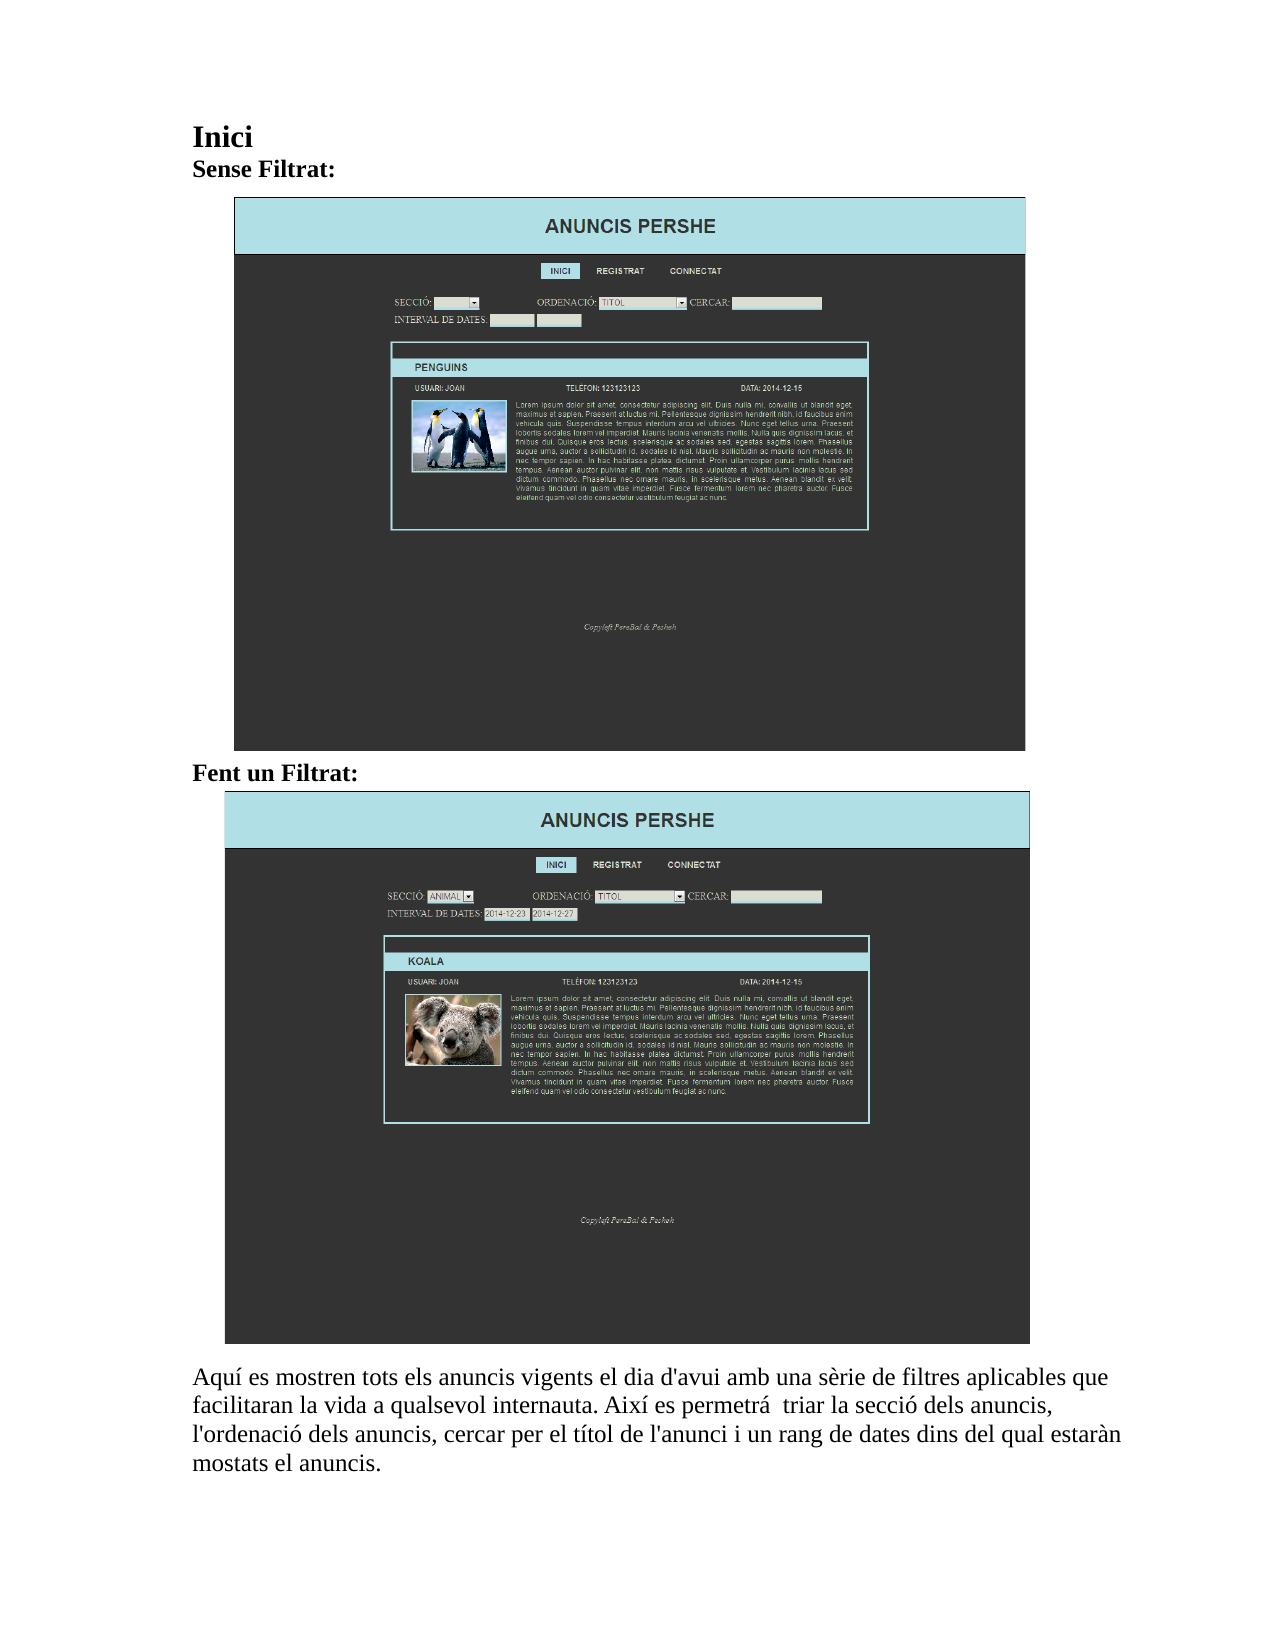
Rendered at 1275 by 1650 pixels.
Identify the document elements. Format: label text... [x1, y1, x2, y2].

text Sense Filtrat: [192, 154, 1157, 183]
picture [224, 791, 1030, 1344]
text Aquí es mostren tots els anuncis vigents el dia d'avui amb una sèrie de filtres aplicables que facilitaran la vida a qualsevol internauta. Així es permetrá triar la secció dels anuncis, l'ordenació dels anuncis, cercar per el títol de l'anunci i un rang de dates dins del qual estaràn mostats el anuncis. [192, 1362, 1157, 1477]
text Inici [192, 118, 1157, 154]
text Fent un Filtrat: [192, 758, 1157, 787]
picture [234, 197, 1026, 751]
